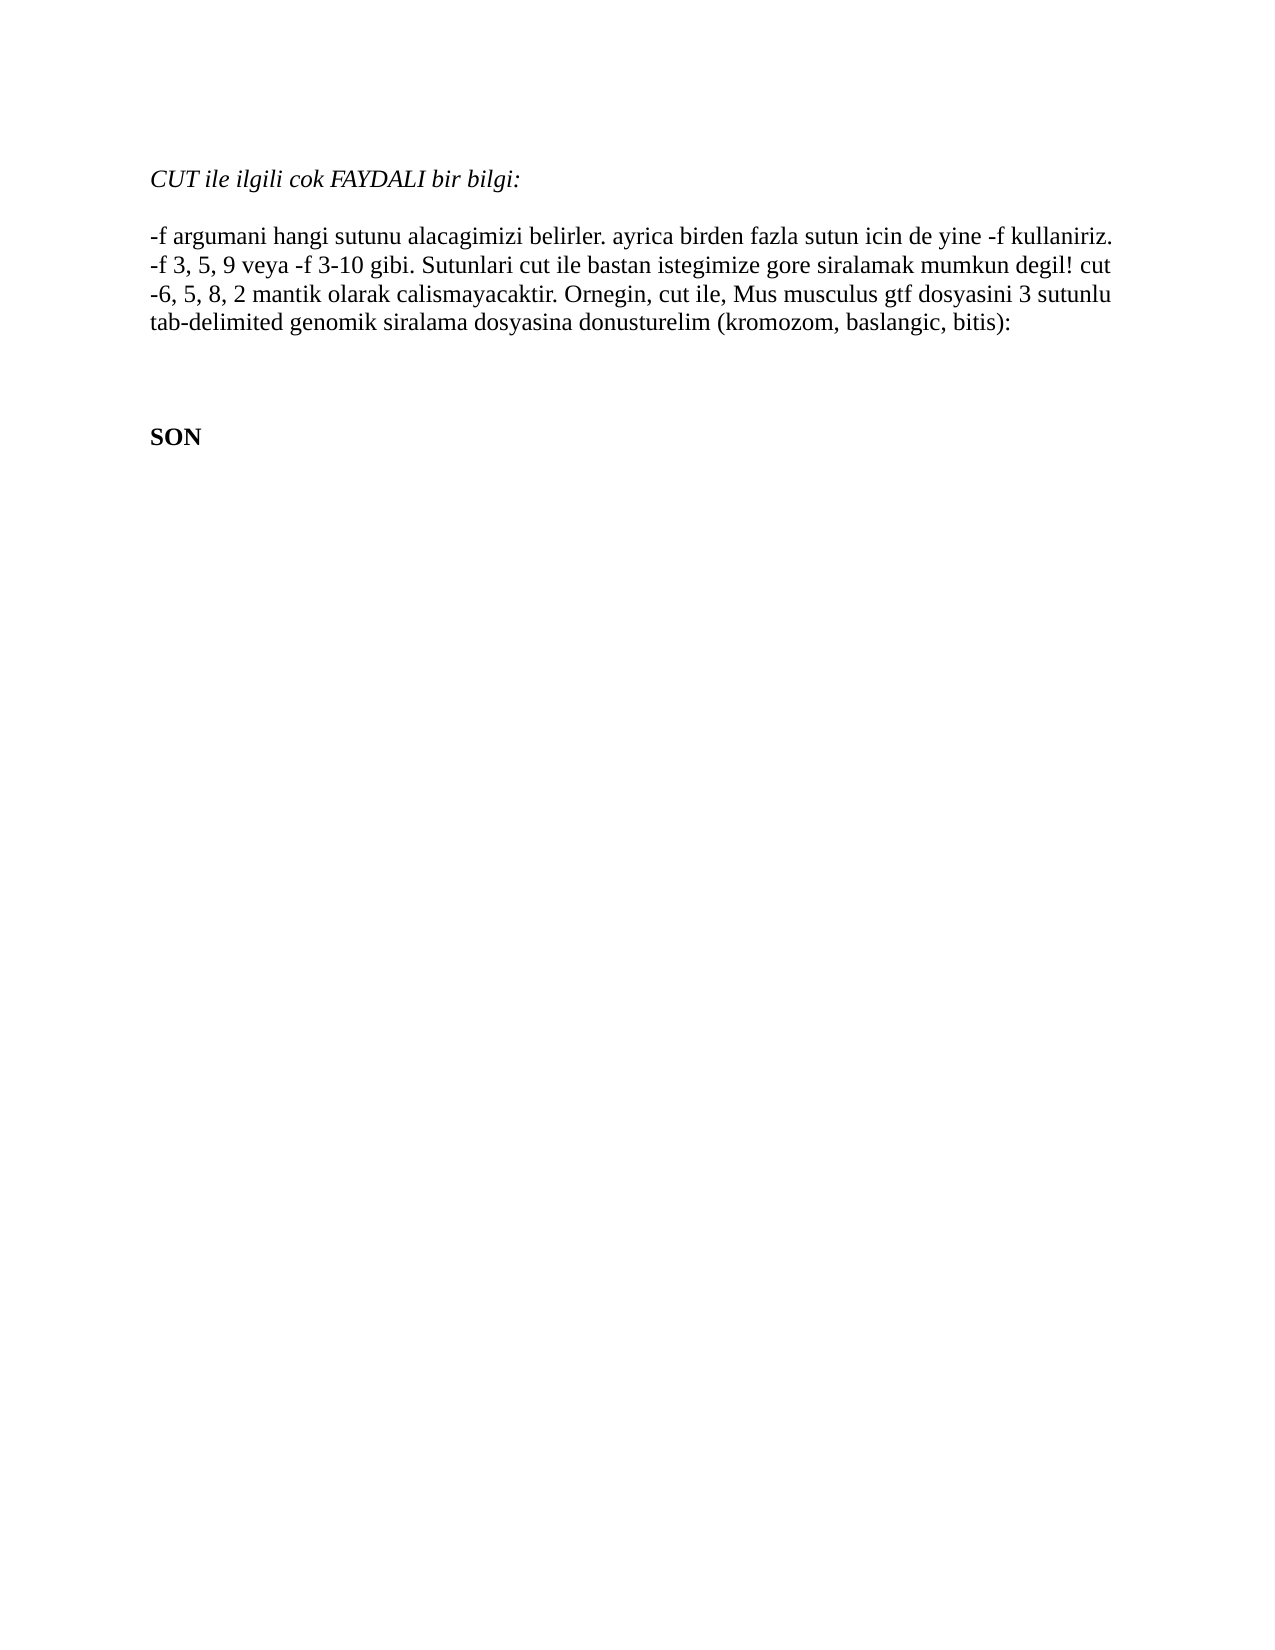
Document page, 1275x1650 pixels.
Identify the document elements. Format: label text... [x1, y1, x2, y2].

text SON [150, 422, 1125, 451]
text CUT ile ilgili cok FAYDALI bir bilgi: [150, 164, 1125, 192]
text -f argumani hangi sutunu alacagimizi belirler. ayrica birden fazla sutun icin de yine -f kullaniriz. -f 3, 5, 9 veya -f 3-10 gibi. Sutunlari cut ile bastan istegimize gore siralamak mumkun degil! cut -6, 5, 8, 2 mantik olarak calismayacaktir. Ornegin, cut ile, Mus musculus gtf dosyasini 3 sutunlu tab-delimited genomik siralama dosyasina donusturelim (kromozom, baslangic, bitis): [150, 221, 1125, 336]
